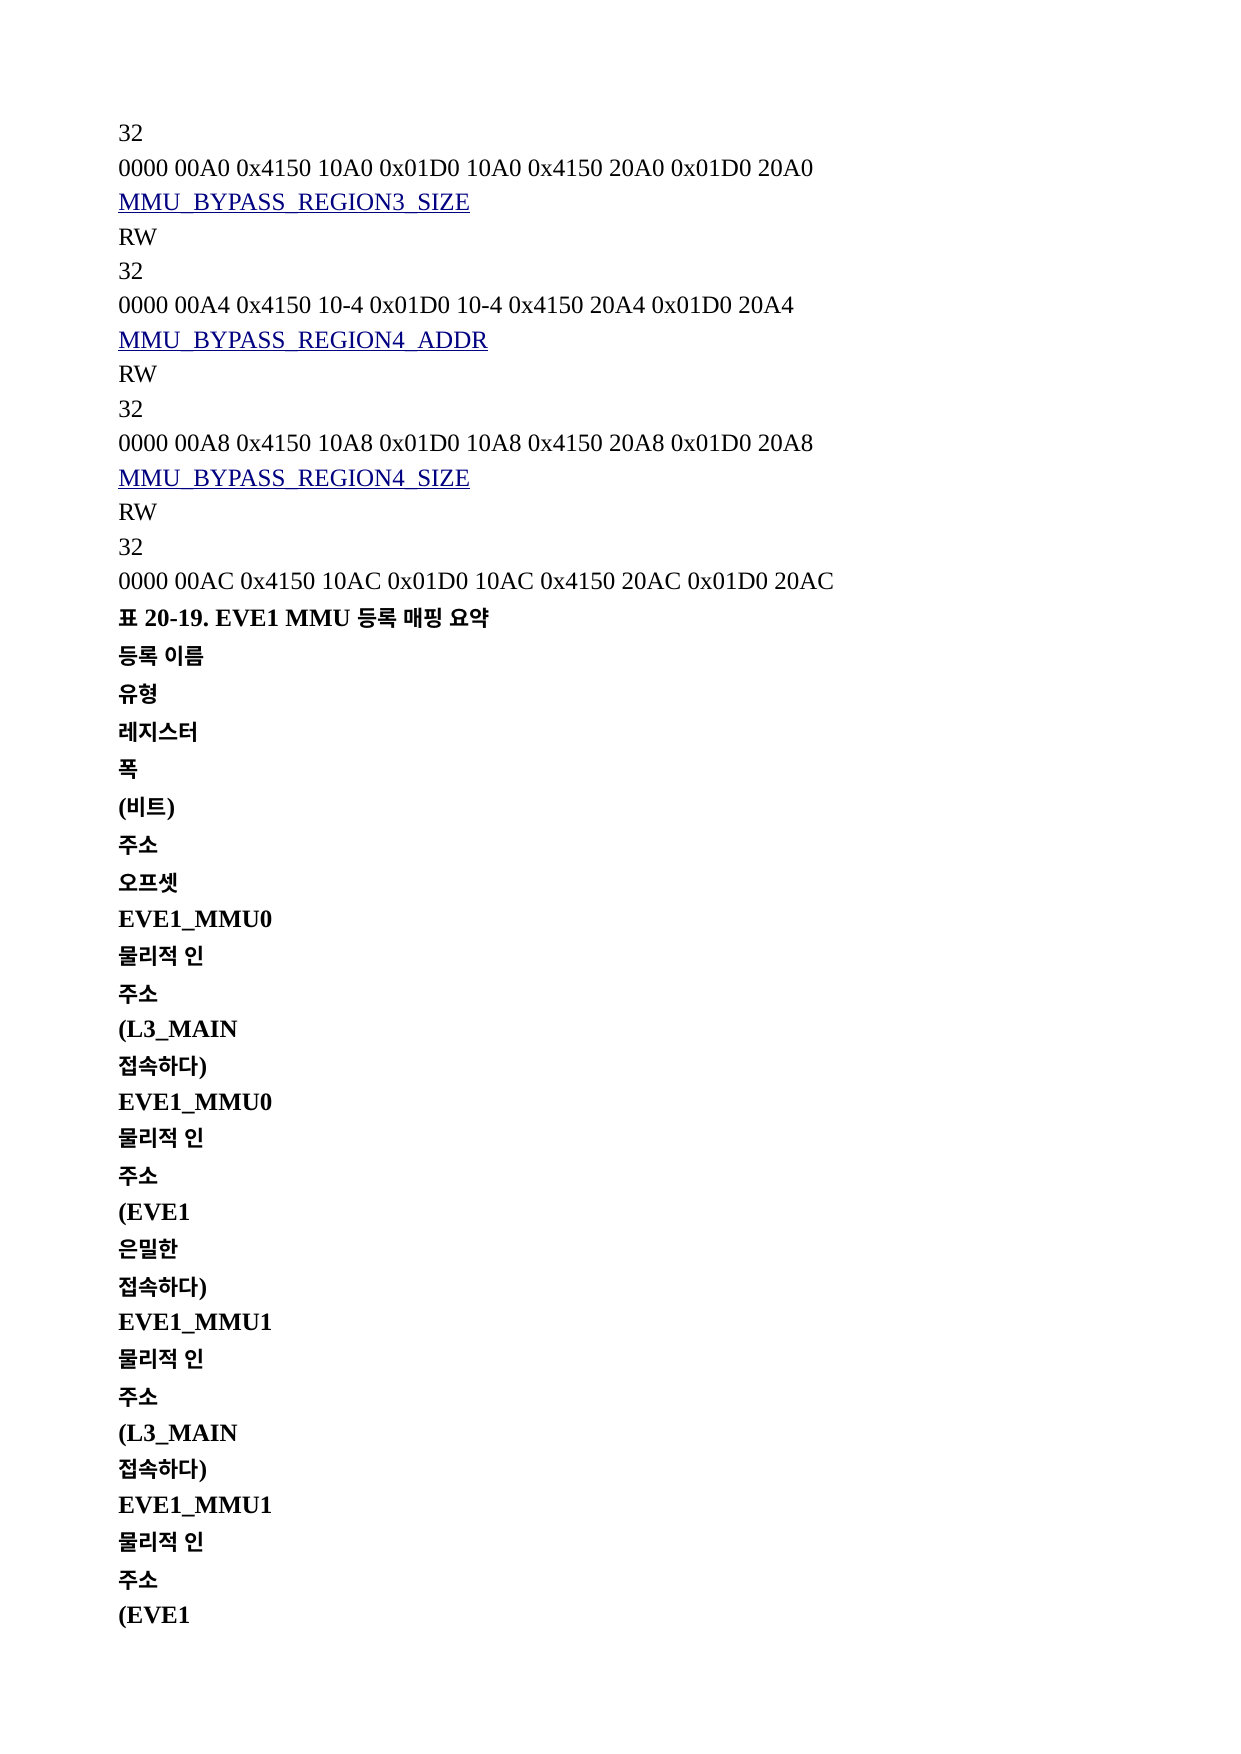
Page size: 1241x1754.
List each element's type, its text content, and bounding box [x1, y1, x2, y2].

text (L3_MAIN [118, 1014, 1122, 1043]
text 32 [118, 394, 1122, 423]
text 0000 00A0 0x4150 10A0 0x01D0 10A0 0x4150 20A0 0x01D0 20A0 [118, 153, 1122, 181]
text EVE1_MMU1 [118, 1307, 1122, 1336]
text 0000 00A4 0x4150 10-4 0x01D0 10-4 0x4150 20A4 0x01D0 20A4 [118, 291, 1122, 319]
text 접속하다) [118, 1452, 1122, 1484]
text (L3_MAIN [118, 1418, 1122, 1447]
text 은밀한 [118, 1232, 1122, 1263]
text 유형 [118, 677, 1122, 708]
text EVE1_MMU1 [118, 1490, 1122, 1519]
text 0000 00AC 0x4150 10AC 0x01D0 10AC 0x4150 20AC 0x01D0 20AC [118, 566, 1122, 595]
text MMU_BYPASS_REGION4_ADDR [118, 325, 1122, 354]
text 물리적 인 [118, 1342, 1122, 1374]
text 오프셋 [118, 866, 1122, 898]
text 표 20-19. EVE1 MMU 등록 매핑 요약 [118, 601, 1122, 632]
text 물리적 인 [118, 1525, 1122, 1556]
text 주소 [118, 977, 1122, 1008]
text 물리적 인 [118, 939, 1122, 970]
text RW [118, 497, 1122, 526]
text 주소 [118, 1380, 1122, 1412]
text 주소 [118, 1159, 1122, 1191]
text RW [118, 222, 1122, 250]
text 접속하다) [118, 1269, 1122, 1301]
text 32 [118, 118, 1122, 147]
text 0000 00A8 0x4150 10A8 0x01D0 10A8 0x4150 20A8 0x01D0 20A8 [118, 428, 1122, 457]
text 주소 [118, 828, 1122, 860]
text RW [118, 359, 1122, 388]
text 32 [118, 532, 1122, 561]
text (EVE1 [118, 1197, 1122, 1226]
text 물리적 인 [118, 1121, 1122, 1153]
text (비트) [118, 790, 1122, 822]
text (EVE1 [118, 1601, 1122, 1629]
text 주소 [118, 1563, 1122, 1594]
text MMU_BYPASS_REGION3_SIZE [118, 187, 1122, 216]
text EVE1_MMU0 [118, 1087, 1122, 1116]
text MMU_BYPASS_REGION4_SIZE [118, 463, 1122, 492]
text 접속하다) [118, 1049, 1122, 1081]
text 등록 이름 [118, 639, 1122, 670]
text 레지스터 [118, 714, 1122, 746]
text 폭 [118, 752, 1122, 784]
text EVE1_MMU0 [118, 904, 1122, 933]
text 32 [118, 256, 1122, 285]
